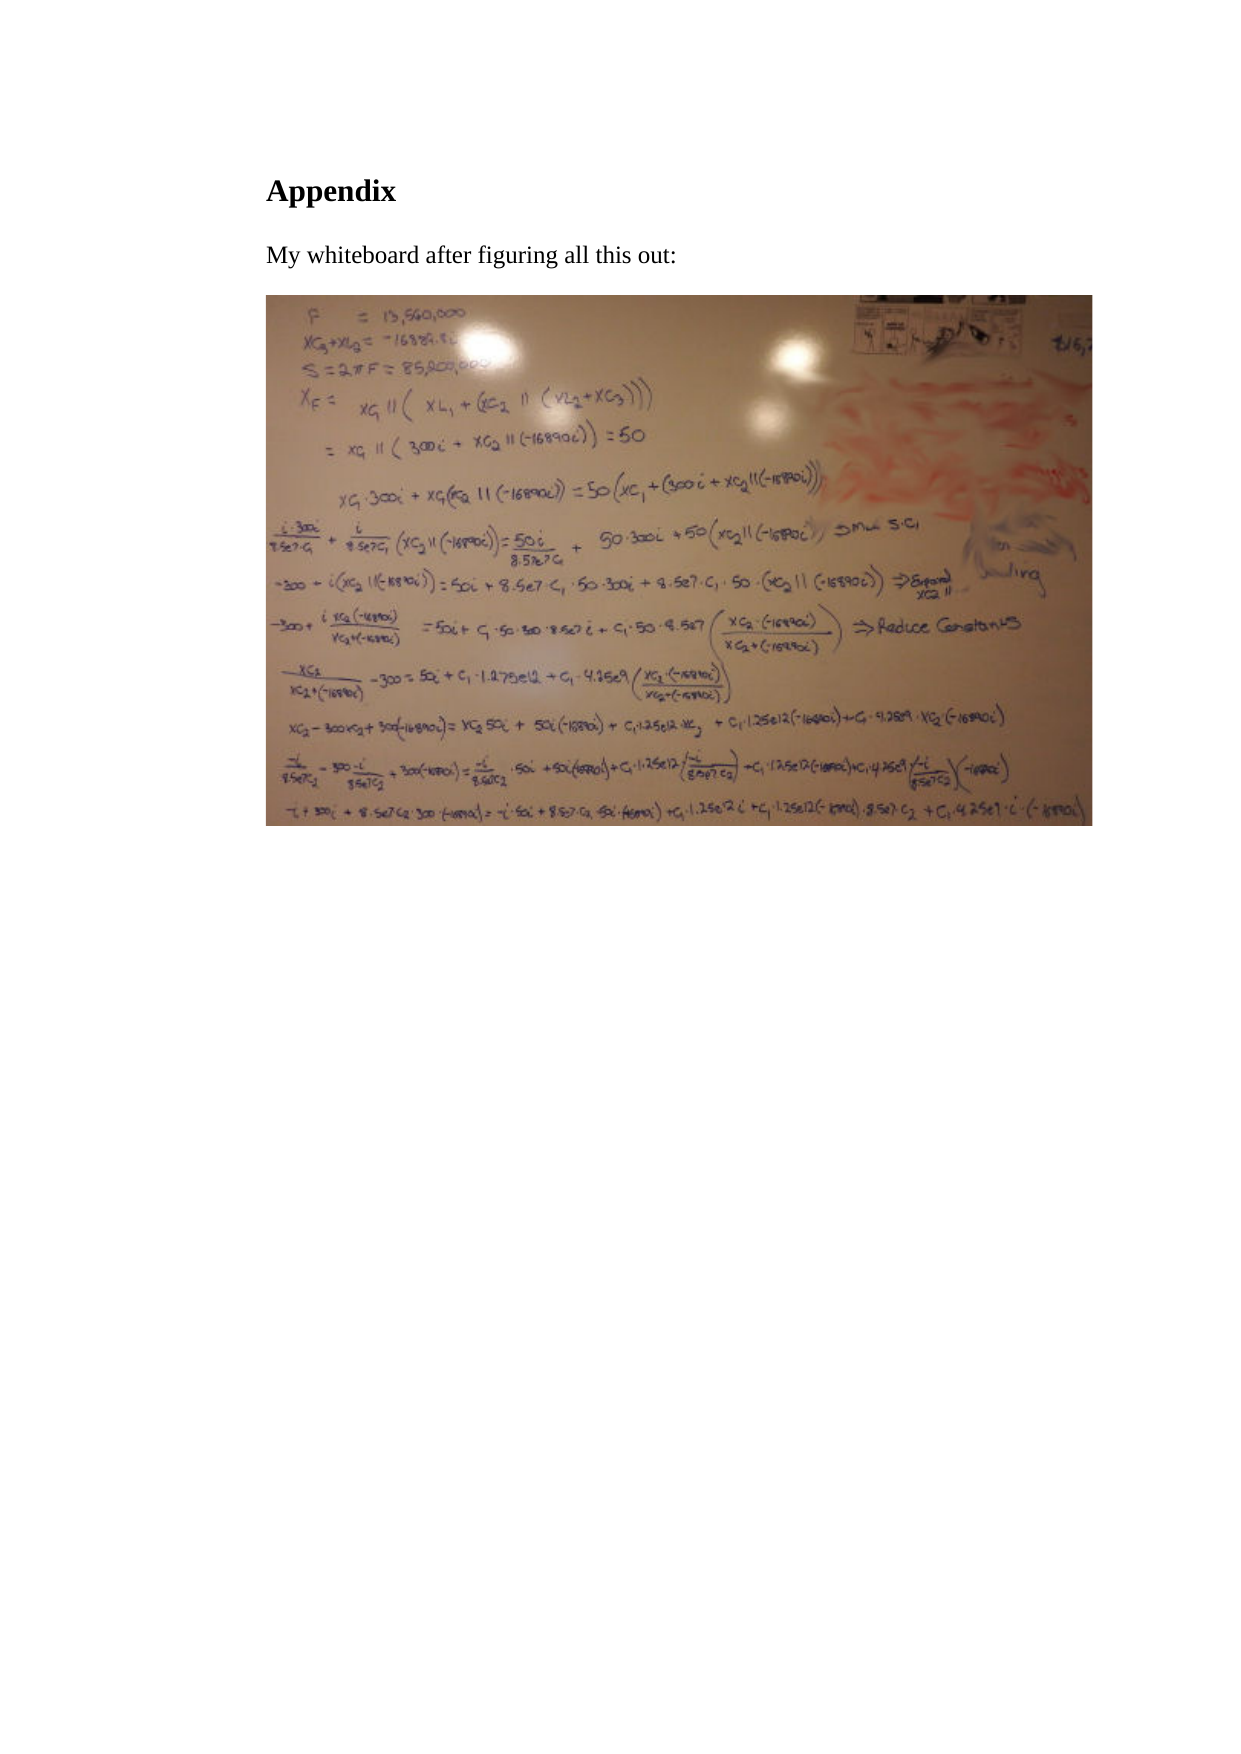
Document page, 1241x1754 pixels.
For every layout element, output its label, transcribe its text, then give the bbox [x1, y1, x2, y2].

subtitle Appendix [266, 172, 1093, 208]
picture [265, 295, 1093, 826]
text My whiteboard after figuring all this out: [266, 240, 1093, 269]
